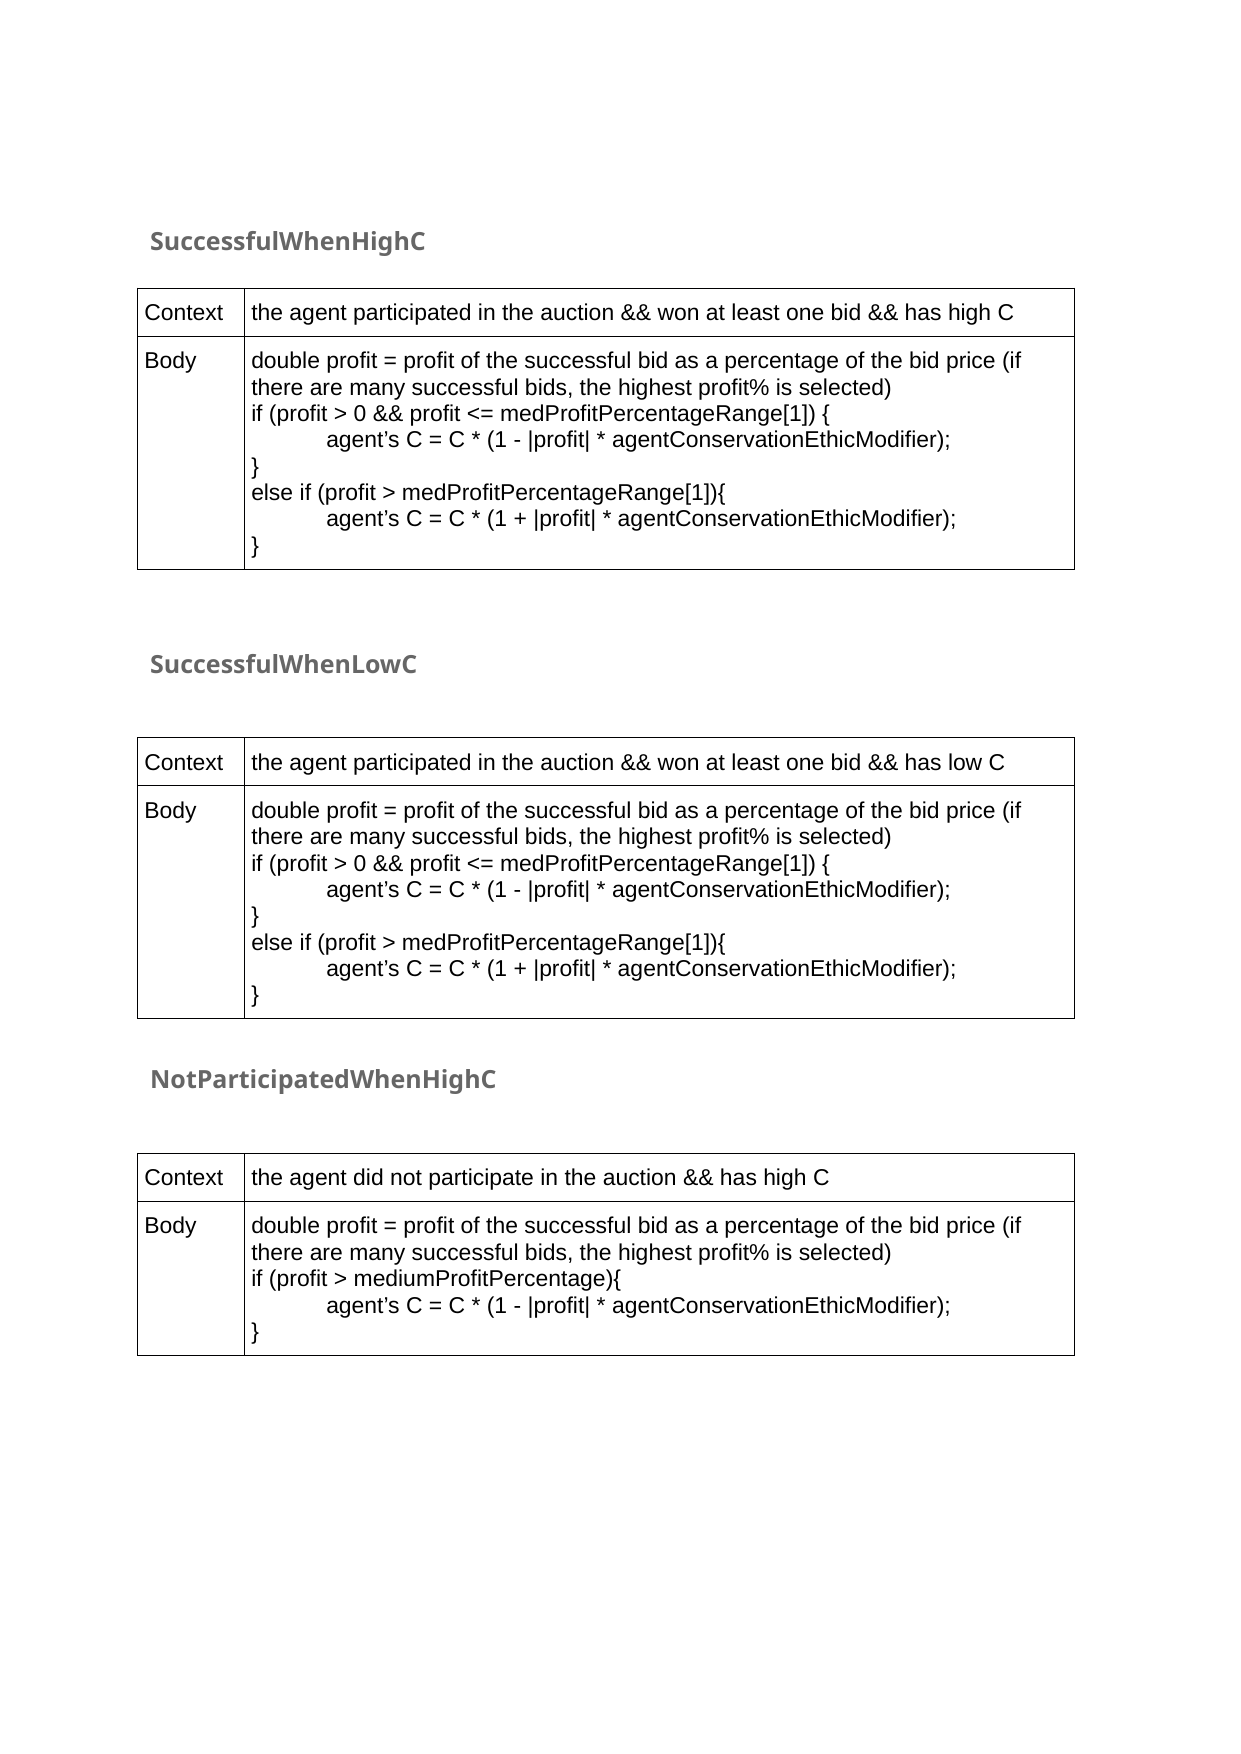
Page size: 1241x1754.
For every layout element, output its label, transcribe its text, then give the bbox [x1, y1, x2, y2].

table_cell Body [138, 337, 244, 568]
table_cell double profit = profit of the successful bid as a percentage of the bid price (if there are many successful bids, the highest profit% is selected) if (profit > mediumProfitPercentage){ agent’s C = C * (1 - |profit| * agentConservationEthicModifier); } [245, 1202, 1074, 1355]
table_header the agent participated in the auction && won at least one bid && has high C [245, 289, 1074, 336]
table_header Context [138, 289, 244, 336]
subtitle SuccessfulWhenHighC [150, 223, 1090, 257]
subtitle SuccessfulWhenLowC [150, 647, 1090, 681]
table_header Context [138, 738, 244, 785]
table_cell double profit = profit of the successful bid as a percentage of the bid price (if there are many successful bids, the highest profit% is selected) if (profit > 0 && profit <= medProfitPercentageRange[1]) { agent’s C = C * (1 - |profit| * agentConservationEthicModifier); } else if (profit > medProfitPercentageRange[1]){ agent’s C = C * (1 + |profit| * agentConservationEthicModifier); } [245, 337, 1074, 568]
table_header the agent participated in the auction && won at least one bid && has low C [245, 738, 1074, 785]
table_cell Body [138, 1202, 244, 1355]
table_header the agent did not participate in the auction && has high C [245, 1154, 1074, 1201]
table_header Context [138, 1154, 244, 1201]
table_cell double profit = profit of the successful bid as a percentage of the bid price (if there are many successful bids, the highest profit% is selected) if (profit > 0 && profit <= medProfitPercentageRange[1]) { agent’s C = C * (1 - |profit| * agentConservationEthicModifier); } else if (profit > medProfitPercentageRange[1]){ agent’s C = C * (1 + |profit| * agentConservationEthicModifier); } [245, 786, 1074, 1018]
subtitle NotParticipatedWhenHighC [150, 1062, 1090, 1096]
table_cell Body [138, 786, 244, 1018]
